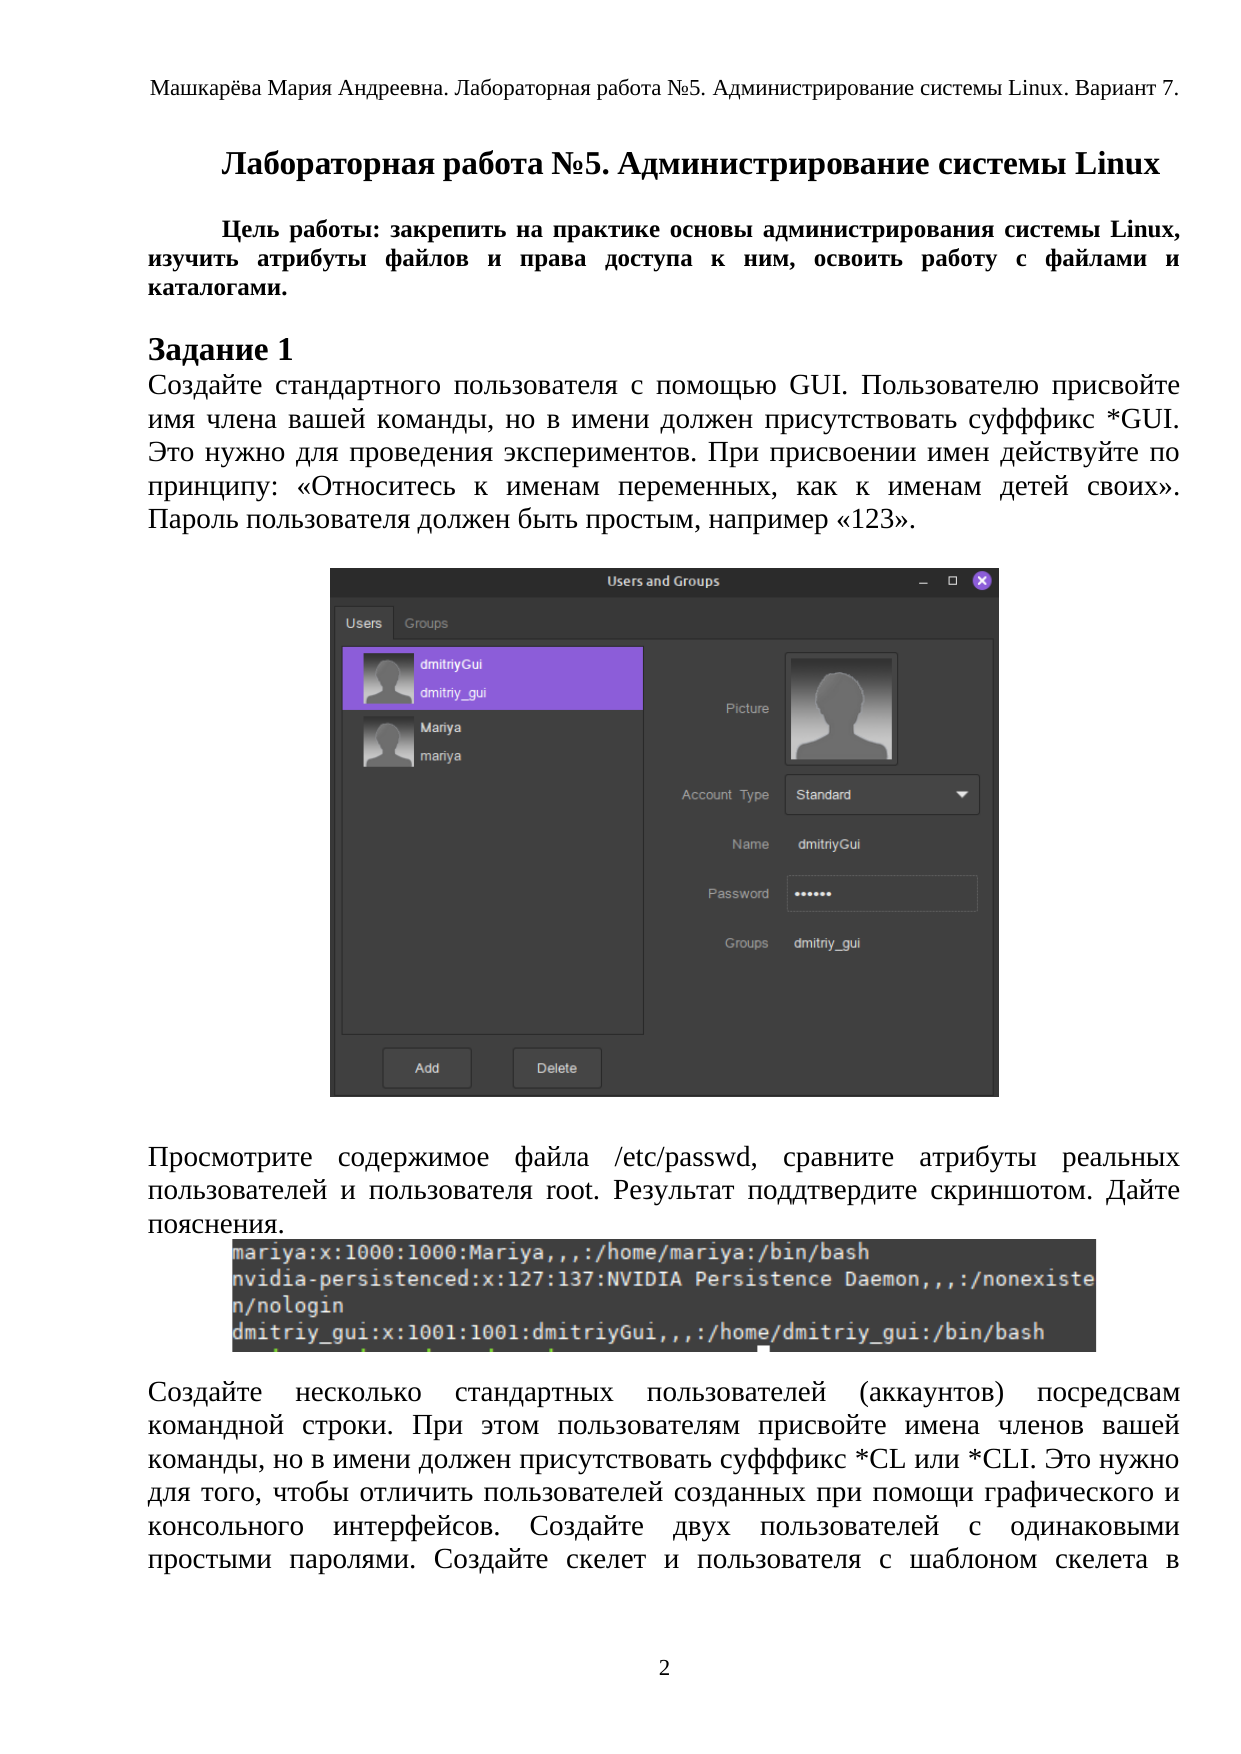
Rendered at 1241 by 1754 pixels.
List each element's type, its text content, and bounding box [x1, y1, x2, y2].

picture [330, 568, 999, 1097]
text Создайте несколько стандартных пользователей (аккаунтов) посредсвам командной строки. При этом пользователям присвойте имена членов вашей команды, но в имени должен присутствовать суфффикс *CL или *CLI. Это нужно для того, чтобы отличить пользователей созданных при помощи графического и консольного интерфейсов. Создайте двух пользователей с одинаковыми простыми паролями. Создайте скелет и пользователя с шаблоном скeлета в [148, 1374, 1181, 1575]
text Цель работы: закрепить на практике основы администрирования системы Linux, изучить атрибуты файлов и права доступа к ним, освоить работу с файлами и каталогами. [148, 214, 1181, 300]
picture [232, 1239, 1097, 1352]
text Задание 1 [148, 329, 1181, 367]
subtitle Лабораторная работа №5. Администрирование системы Linux [148, 143, 1181, 181]
text Создайте стандартного пользователя с помощью GUI. Пользователю присвойте имя члена вашей команды, но в имени должен присутствовать суфффикс *GUI. Это нужно для проведения экспериментов. При присвоении имен действуйте по принципу: «Относитесь к именам переменных, как к именам детей своих». Пароль пользователя должен быть простым, например «123». [148, 367, 1181, 535]
text Просмотрите содержимое файла /etc/passwd, сравните атрибуты реальных пользователей и пользователя root. Результат поддтвердите скриншотом. Дайте пояснения. [148, 1139, 1181, 1239]
